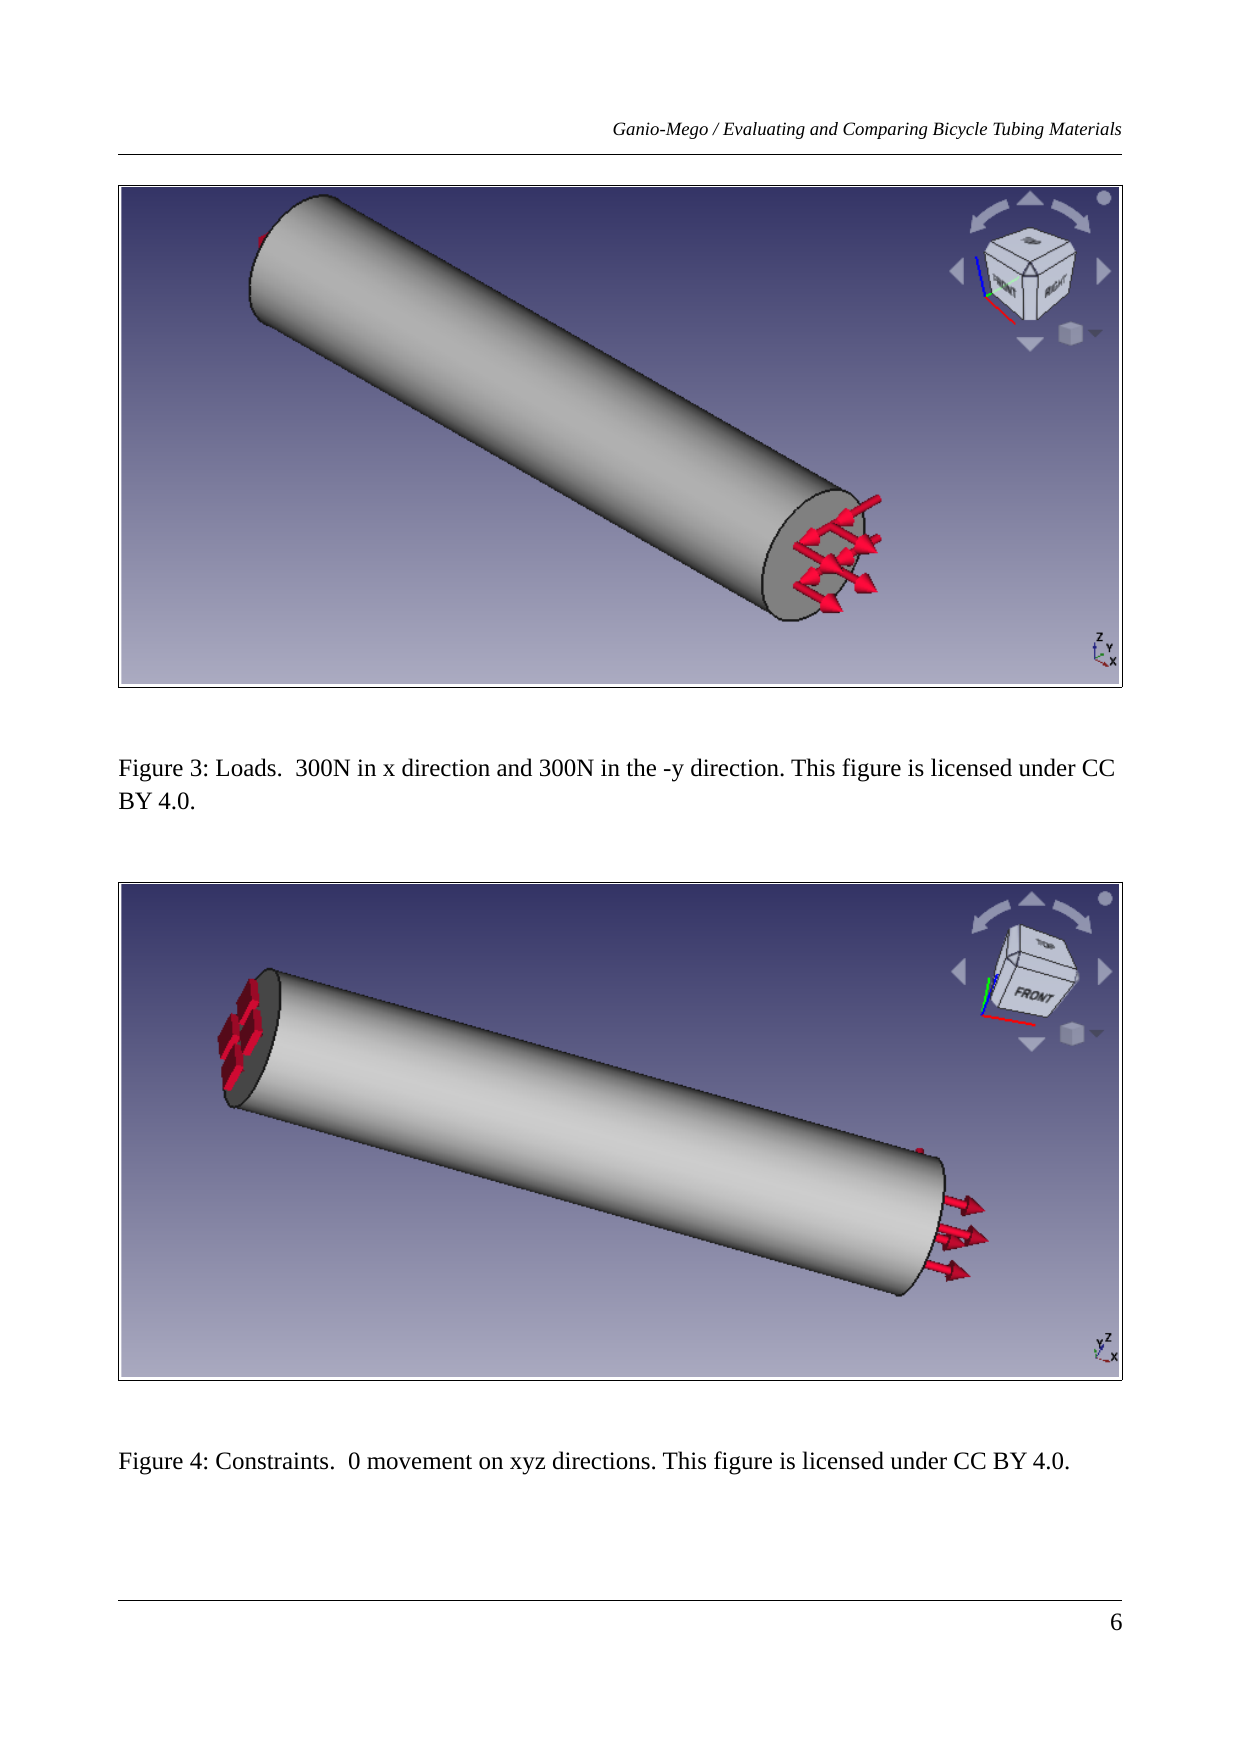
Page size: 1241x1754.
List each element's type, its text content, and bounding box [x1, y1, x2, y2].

picture [121, 187, 1119, 684]
text Figure 3: Loads. 300N in x direction and 300N in the -y direction. This figure is licensed under CC BY 4.0. [118, 753, 1122, 815]
text Figure 4: Constraints. 0 movement on xyz directions. This figure is licensed under CC BY 4.0. [118, 1446, 1122, 1475]
picture [121, 884, 1119, 1377]
